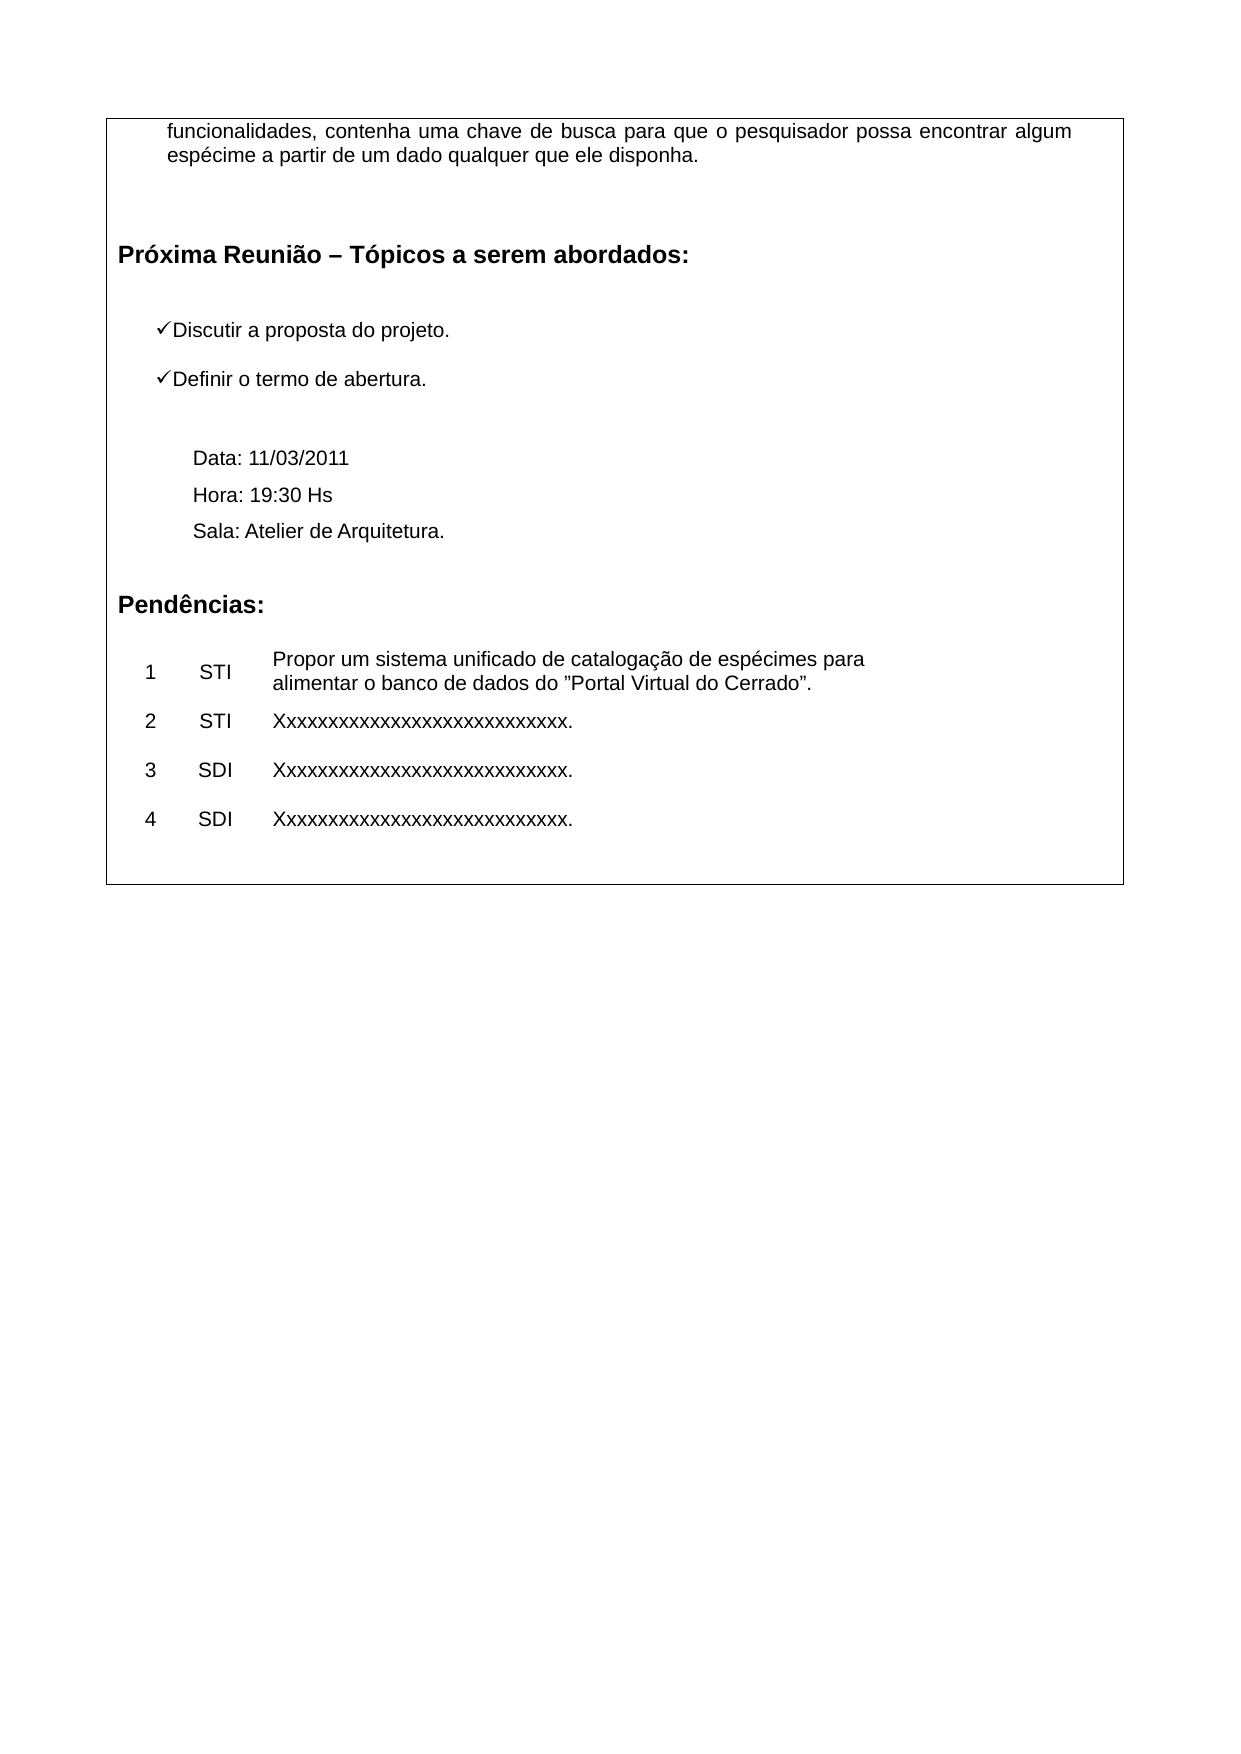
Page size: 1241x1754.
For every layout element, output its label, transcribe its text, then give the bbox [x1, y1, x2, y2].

table_cell 2 [128, 696, 173, 745]
table_header STI [173, 647, 261, 696]
table_cell 4 [128, 794, 173, 843]
table_cell SDI [173, 745, 261, 794]
table_cell SDI [173, 794, 261, 843]
table_header Propor um sistema unificado de catalogação de espécimes para alimentar o banco de dados do ”Portal Virtual do Cerrado”. [261, 647, 959, 696]
table_cell STI [173, 696, 261, 745]
table_cell 3 [128, 745, 173, 794]
table_cell Xxxxxxxxxxxxxxxxxxxxxxxxxxxx. [261, 745, 959, 794]
table_cell Xxxxxxxxxxxxxxxxxxxxxxxxxxxx. [261, 696, 959, 745]
table_header funcionalidades, contenha uma chave de busca para que o pesquisador possa encontrar algum espécime a partir de um dado qualquer que ele disponha. Próxima Reunião – Tópicos a serem abordados: Discutir a proposta do projeto. Definir o termo de abertura. Data: 11/03/2011 Hora: 19:30 Hs Sala: Atelier de Arquitetura. Pendências: [107, 119, 1123, 884]
table_cell Xxxxxxxxxxxxxxxxxxxxxxxxxxxx. [261, 794, 959, 843]
table_header 1 [128, 647, 173, 696]
